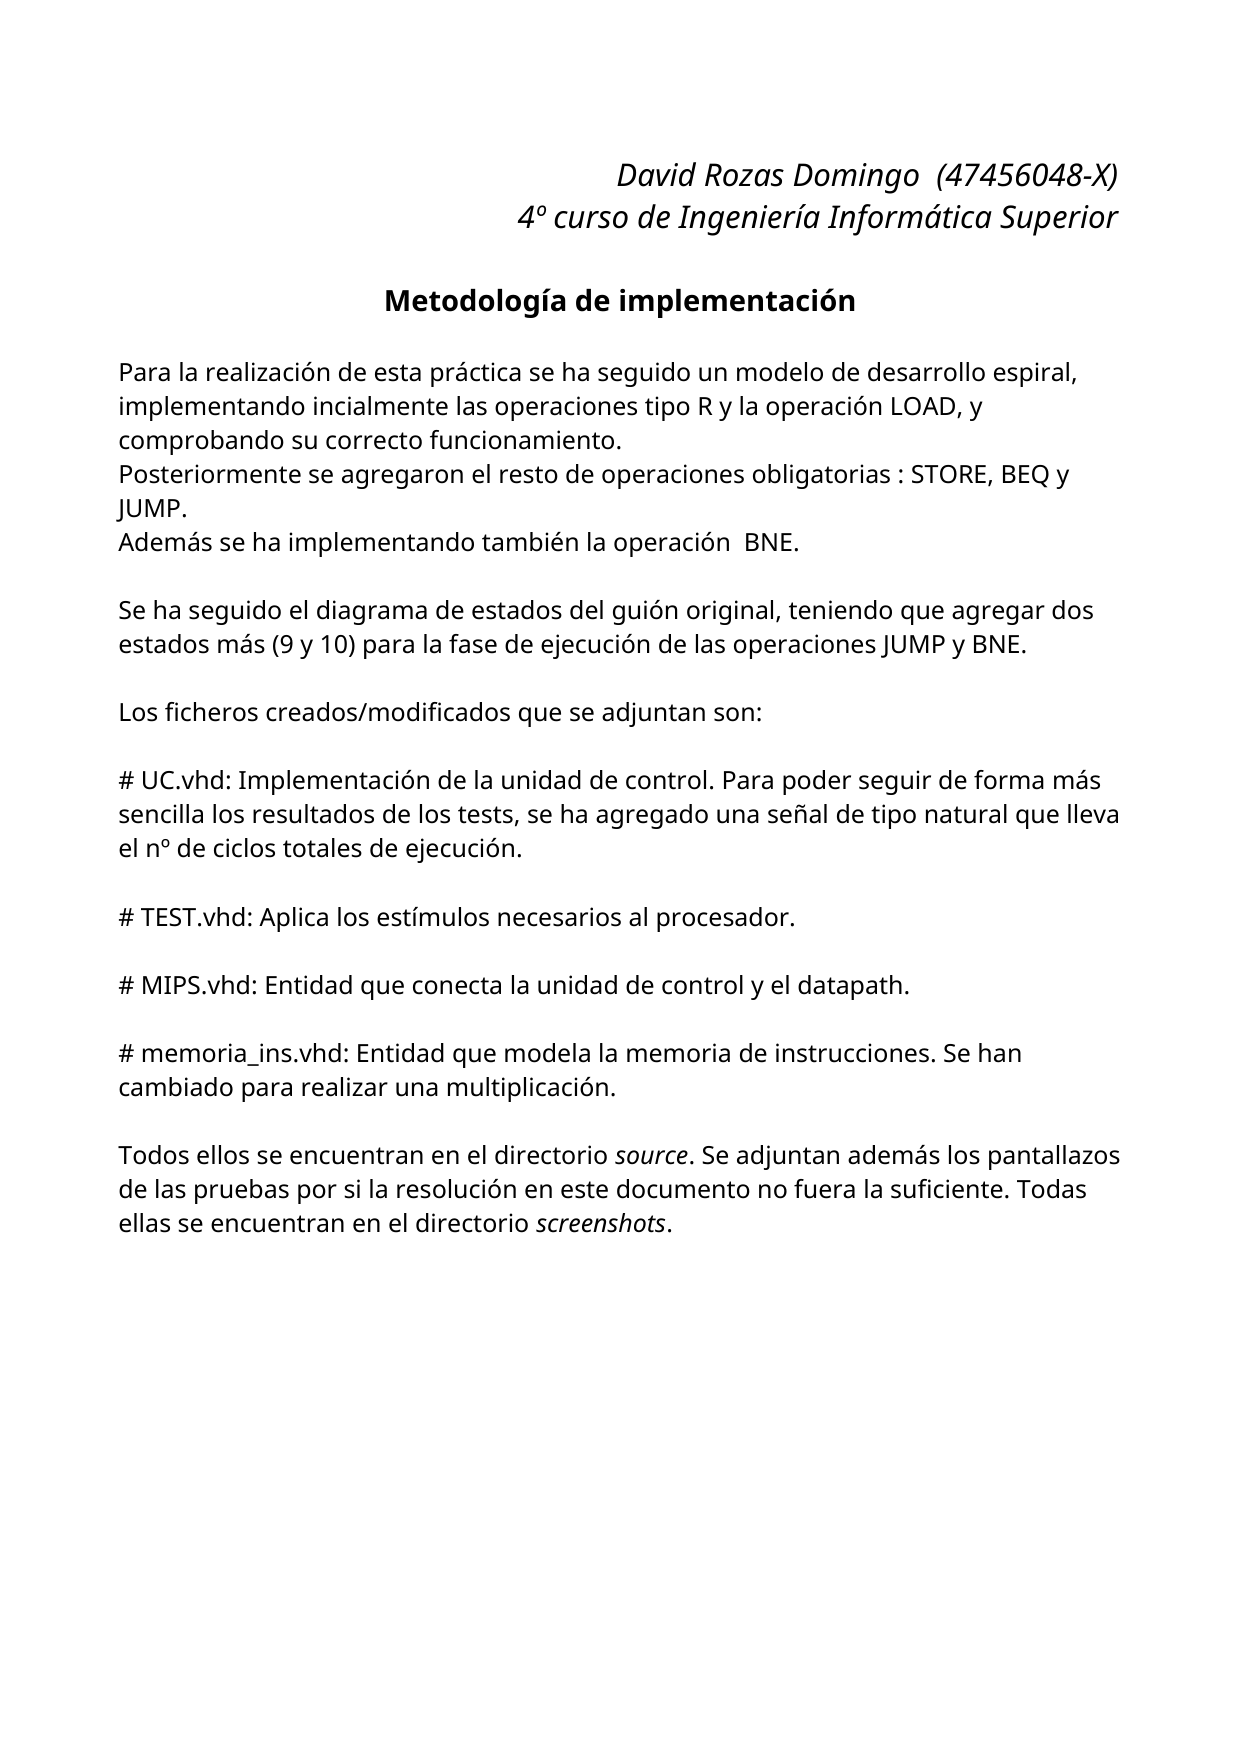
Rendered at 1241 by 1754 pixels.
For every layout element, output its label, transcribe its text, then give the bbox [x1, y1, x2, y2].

text Se ha seguido el diagrama de estados del guión original, teniendo que agregar dos estados más (9 y 10) para la fase de ejecución de las operaciones JUMP y BNE. [118, 593, 1122, 661]
text # TEST.vhd: Aplica los estímulos necesarios al procesador. [118, 899, 1122, 933]
text Metodología de implementación [118, 281, 1122, 320]
text Los ficheros creados/modificados que se adjuntan son: [118, 695, 1122, 729]
text David Rozas Domingo (47456048-X) [118, 153, 1122, 195]
text # MIPS.vhd: Entidad que conecta la unidad de control y el datapath. [118, 967, 1122, 1001]
text # UC.vhd: Implementación de la unidad de control. Para poder seguir de forma más sencilla los resultados de los tests, se ha agregado una señal de tipo natural que lleva el nº de ciclos totales de ejecución. [118, 763, 1122, 865]
text Para la realización de esta práctica se ha seguido un modelo de desarrollo espiral, implementando incialmente las operaciones tipo R y la operación LOAD, y comprobando su correcto funcionamiento. [118, 354, 1122, 456]
text Además se ha implementando también la operación BNE. [118, 524, 1122, 559]
text 4º curso de Ingeniería Informática Superior [118, 195, 1122, 238]
text Posteriormente se agregaron el resto de operaciones obligatorias : STORE, BEQ y JUMP. [118, 456, 1122, 524]
text Todos ellos se encuentran en el directorio source. Se adjuntan además los pantallazos de las pruebas por si la resolución en este documento no fuera la suficiente. Todas ellas se encuentran en el directorio screenshots. [118, 1138, 1122, 1240]
text # memoria_ins.vhd: Entidad que modela la memoria de instrucciones. Se han cambiado para realizar una multiplicación. [118, 1036, 1122, 1104]
